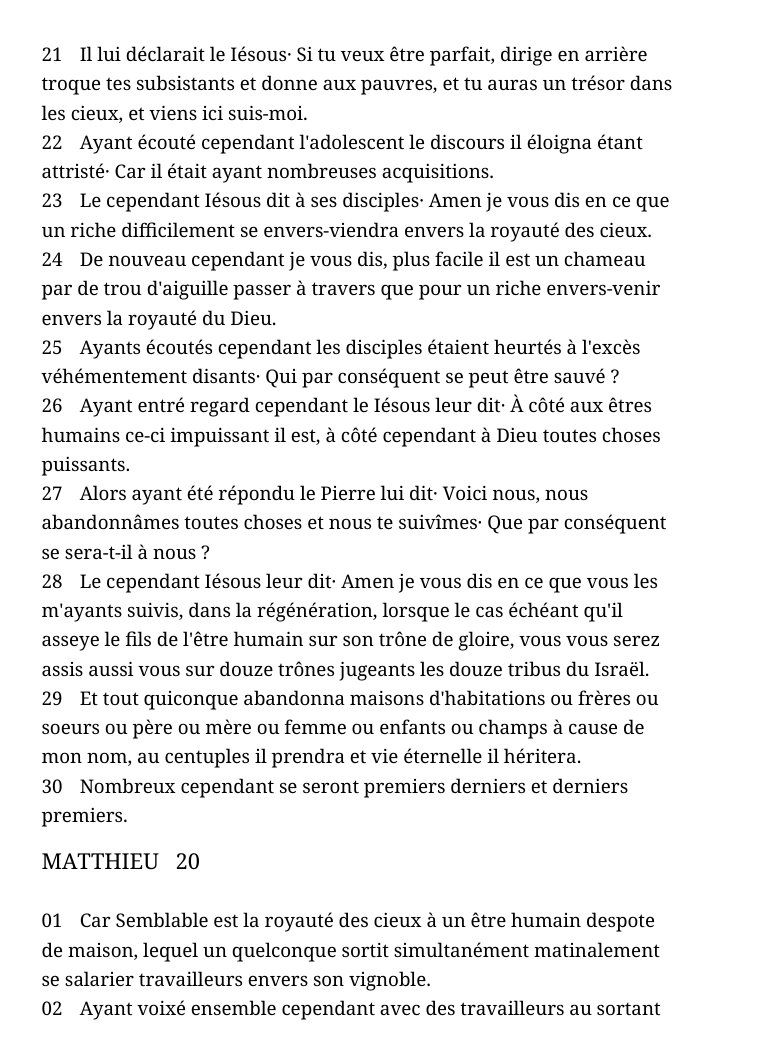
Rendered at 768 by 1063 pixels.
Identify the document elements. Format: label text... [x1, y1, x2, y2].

text 21 Il lui déclarait le Iésous· Si tu veux être parfait, dirige en arrière troque tes subsistants et donne aux pauvres, et tu auras un trésor dans les cieux, et viens ici suis-moi. 22 Ayant écouté cependant l'adolescent le discours il éloigna étant attristé· Car il était ayant nombreuses acquisitions. 23 Le cependant Iésous dit à ses disciples· Amen je vous dis en ce que un riche difficilement se envers-viendra envers la royauté des cieux. 24 De nouveau cependant je vous dis, plus facile il est un chameau par de trou d'aiguille passer à travers que pour un riche envers-venir envers la royauté du Dieu. 25 Ayants écoutés cependant les disciples étaient heurtés à l'excès véhémentement disants· Qui par conséquent se peut être sauvé ? 26 Ayant entré regard cependant le Iésous leur dit· À côté aux êtres humains ce-ci impuissant il est, à côté cependant à Dieu toutes choses puissants. 27 Alors ayant été répondu le Pierre lui dit· Voici nous, nous abandonnâmes toutes choses et nous te suivîmes· Que par conséquent se sera-t-il à nous ? 28 Le cependant Iésous leur dit· Amen je vous dis en ce que vous les m'ayants suivis, dans la régénération, lorsque le cas échéant qu'il asseye le fils de l'être humain sur son trône de gloire, vous vous serez assis aussi vous sur douze trônes jugeants les douze tribus du Israël. 29 Et tout quiconque abandonna maisons d'habitations ou frères ou soeurs ou père ou mère ou femme ou enfants ou champs à cause de mon nom, au centuples il prendra et vie éternelle il héritera. 30 Nombreux cependant se seront premiers derniers et derniers premiers. [41, 41, 679, 828]
text 01 Car Semblable est la royauté des cieux à un être humain despote de maison, lequel un quelconque sortit simultanément matinalement se salarier travailleurs envers son vignoble. 02 Ayant voixé ensemble cependant avec des travailleurs au sortant [41, 880, 679, 1021]
text MATTHIEU 20 [41, 846, 679, 876]
